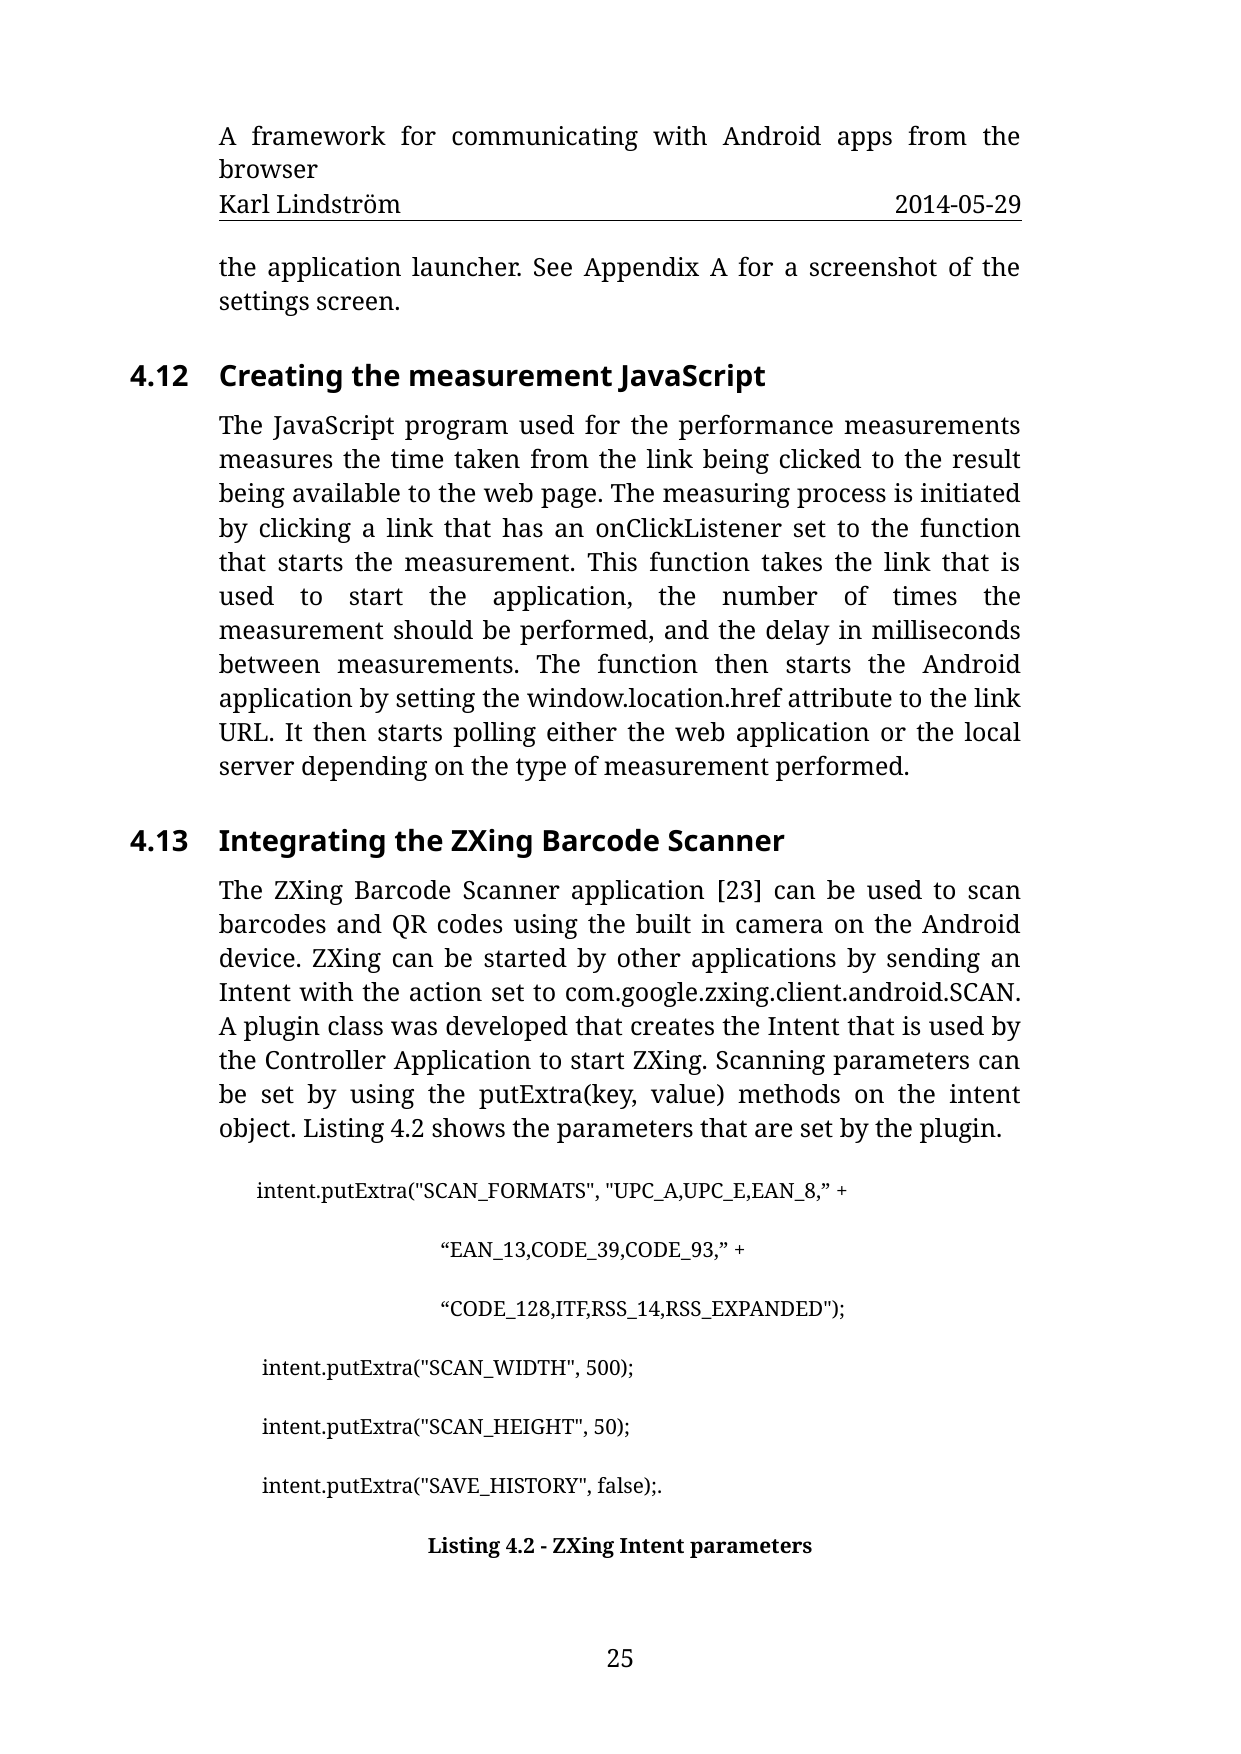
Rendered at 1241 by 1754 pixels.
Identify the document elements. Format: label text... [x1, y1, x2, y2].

text intent.putExtra("SCAN_HEIGHT", 50); [218, 1412, 1022, 1441]
text The JavaScript program used for the performance measurements measures the time taken from the link being clicked to the result being available to the web page. The measuring process is initiated by clicking a link that has an onClickListener set to the function that starts the measurement. This function takes the link that is used to start the application, the number of times the measurement should be performed, and the delay in milliseconds between measurements. The function then starts the Android application by setting the window.location.href attribute to the link URL. It then starts polling either the web application or the local server depending on the type of measurement performed. [218, 408, 1022, 783]
text “CODE_128,ITF,RSS_14,RSS_EXPANDED"); [218, 1294, 1022, 1323]
text intent.putExtra("SAVE_HISTORY", false);. [218, 1472, 1022, 1500]
text intent.putExtra("SCAN_FORMATS", "UPC_A,UPC_E,EAN_8,” + [218, 1176, 1022, 1204]
text the application launcher. See Appendix A for a screenshot of the settings screen. [218, 250, 1022, 318]
text Listing 4.2 - ZXing Intent parameters [218, 1531, 1022, 1559]
subtitle Integrating the ZXing Barcode Scanner [130, 820, 1022, 859]
subtitle Creating the measurement JavaScript [130, 355, 1022, 395]
text The ZXing Barcode Scanner application [23] can be used to scan barcodes and QR codes using the built in camera on the Android device. ZXing can be started by other applications by sending an Intent with the action set to com.google.zxing.client.android.SCAN. A plugin class was developed that creates the Intent that is used by the Controller Application to start ZXing. Scanning parameters can be set by using the putExtra(key, value) methods on the intent object. Listing 4.2 shows the parameters that are set by the plugin. [218, 873, 1022, 1145]
text intent.putExtra("SCAN_WIDTH", 500); [218, 1353, 1022, 1382]
text “EAN_13,CODE_39,CODE_93,” + [218, 1235, 1022, 1263]
